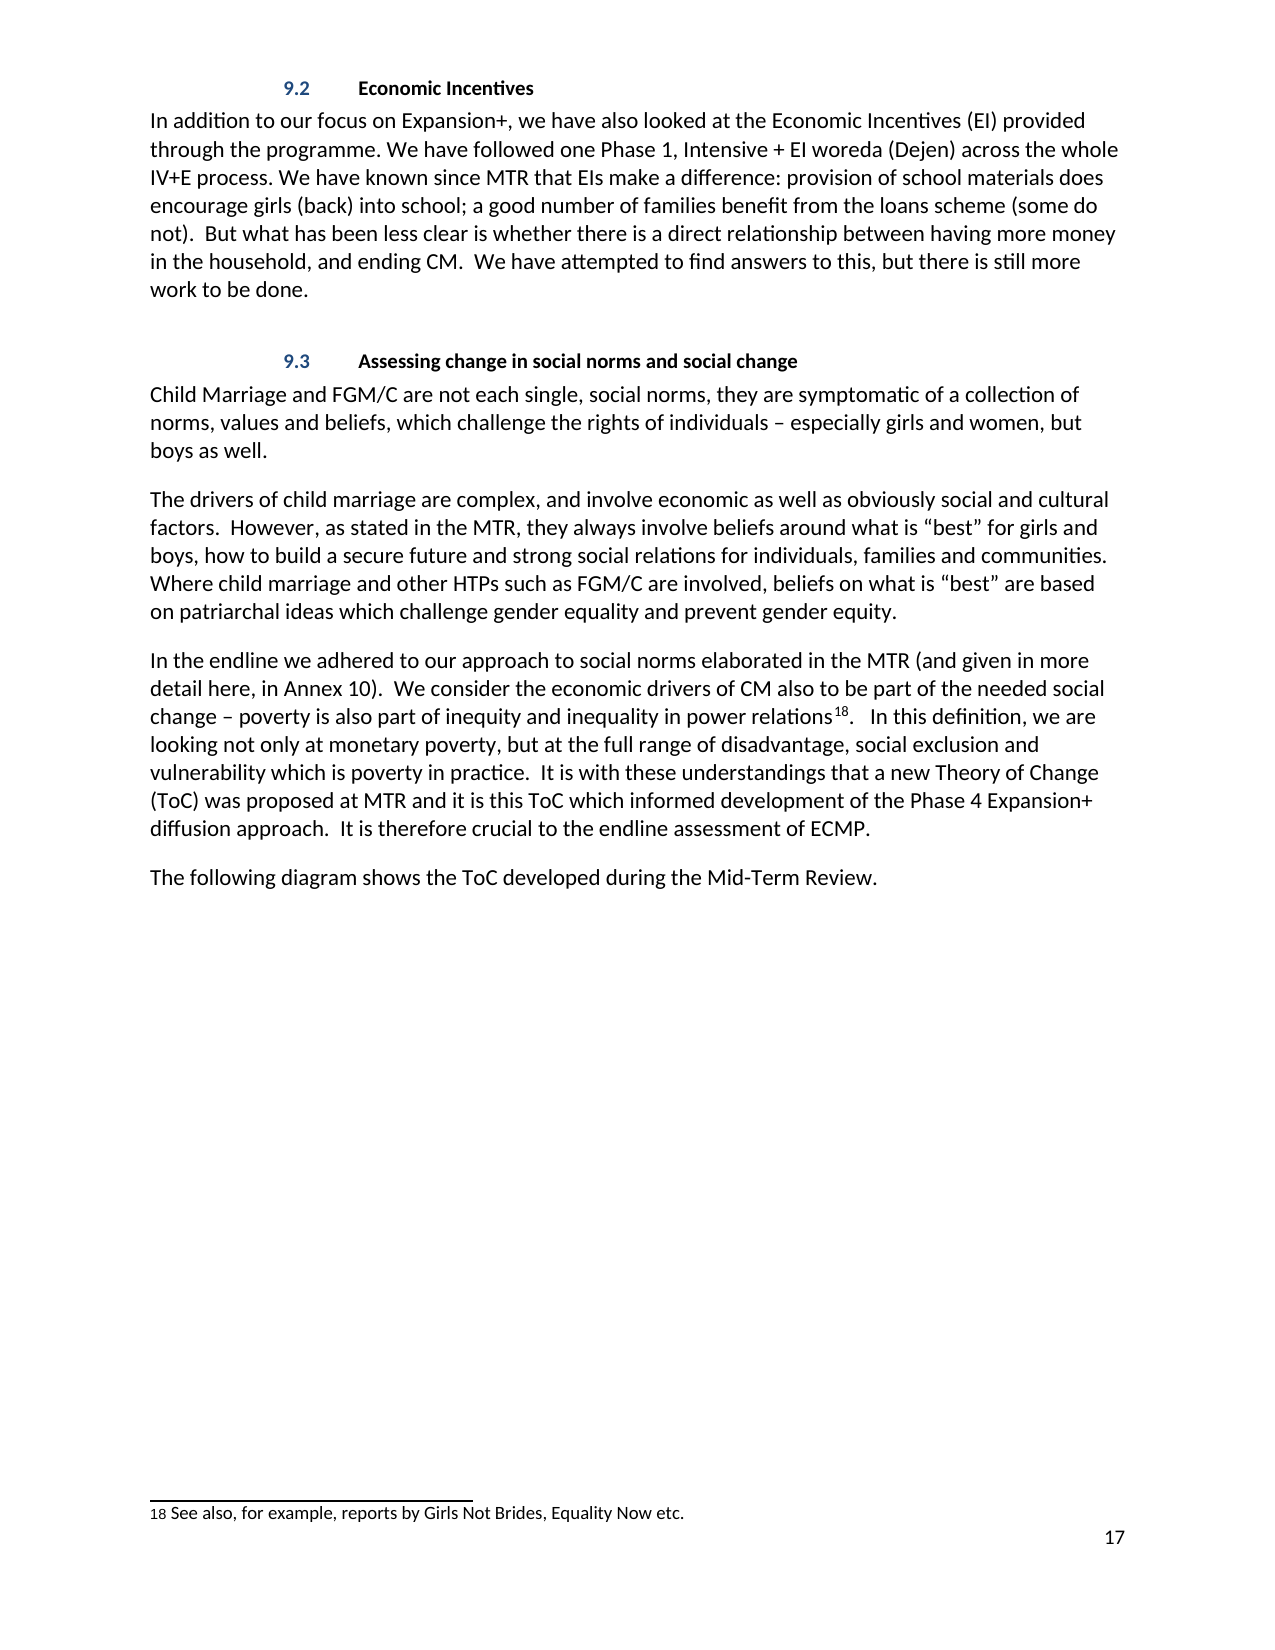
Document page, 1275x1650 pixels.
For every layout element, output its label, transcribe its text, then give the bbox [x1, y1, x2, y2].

text See also, for example, reports by Girls Not Brides, Equality Now etc. [150, 1501, 1125, 1524]
text The following diagram shows the ToC developed during the Mid-Term Review. [150, 863, 1125, 891]
text In the endline we adhered to our approach to social norms elaborated in the MTR (and given in more detail here, in Annex 10). We consider the economic drivers of CM also to be part of the needed social change – poverty is also part of inequity and inequality in power relations. In this definition, we are looking not only at monetary poverty, but at the full range of disadvantage, social exclusion and vulnerability which is poverty in practice. It is with these understandings that a new Theory of Change (ToC) was proposed at MTR and it is this ToC which informed development of the Phase 4 Expansion+ diffusion approach. It is therefore crucial to the endline assessment of ECMP. [150, 646, 1125, 842]
text The drivers of child marriage are complex, and involve economic as well as obviously social and cultural factors. However, as stated in the MTR, they always involve beliefs around what is “best” for girls and boys, how to build a secure future and strong social relations for individuals, families and communities. Where child marriage and other HTPs such as FGM/C are involved, beliefs on what is “best” are based on patriarchal ideas which challenge gender equality and prevent gender equity. [150, 485, 1125, 625]
subtitle Assessing change in social norms and social change [283, 349, 1125, 374]
text In addition to our focus on Expansion+, we have also looked at the Economic Incentives (EI) provided through the programme. We have followed one Phase 1, Intensive + EI woreda (Dejen) across the whole IV+E process. We have known since MTR that EIs make a difference: provision of school materials does encourage girls (back) into school; a good number of families benefit from the loans scheme (some do not). But what has been less clear is whether there is a direct relationship between having more money in the household, and ending CM. We have attempted to find answers to this, but there is still more work to be done. [150, 107, 1125, 303]
subtitle Economic Incentives [283, 75, 1125, 100]
text Child Marriage and FGM/C are not each single, social norms, they are symptomatic of a collection of norms, values and beliefs, which challenge the rights of individuals – especially girls and women, but boys as well. [150, 380, 1125, 464]
